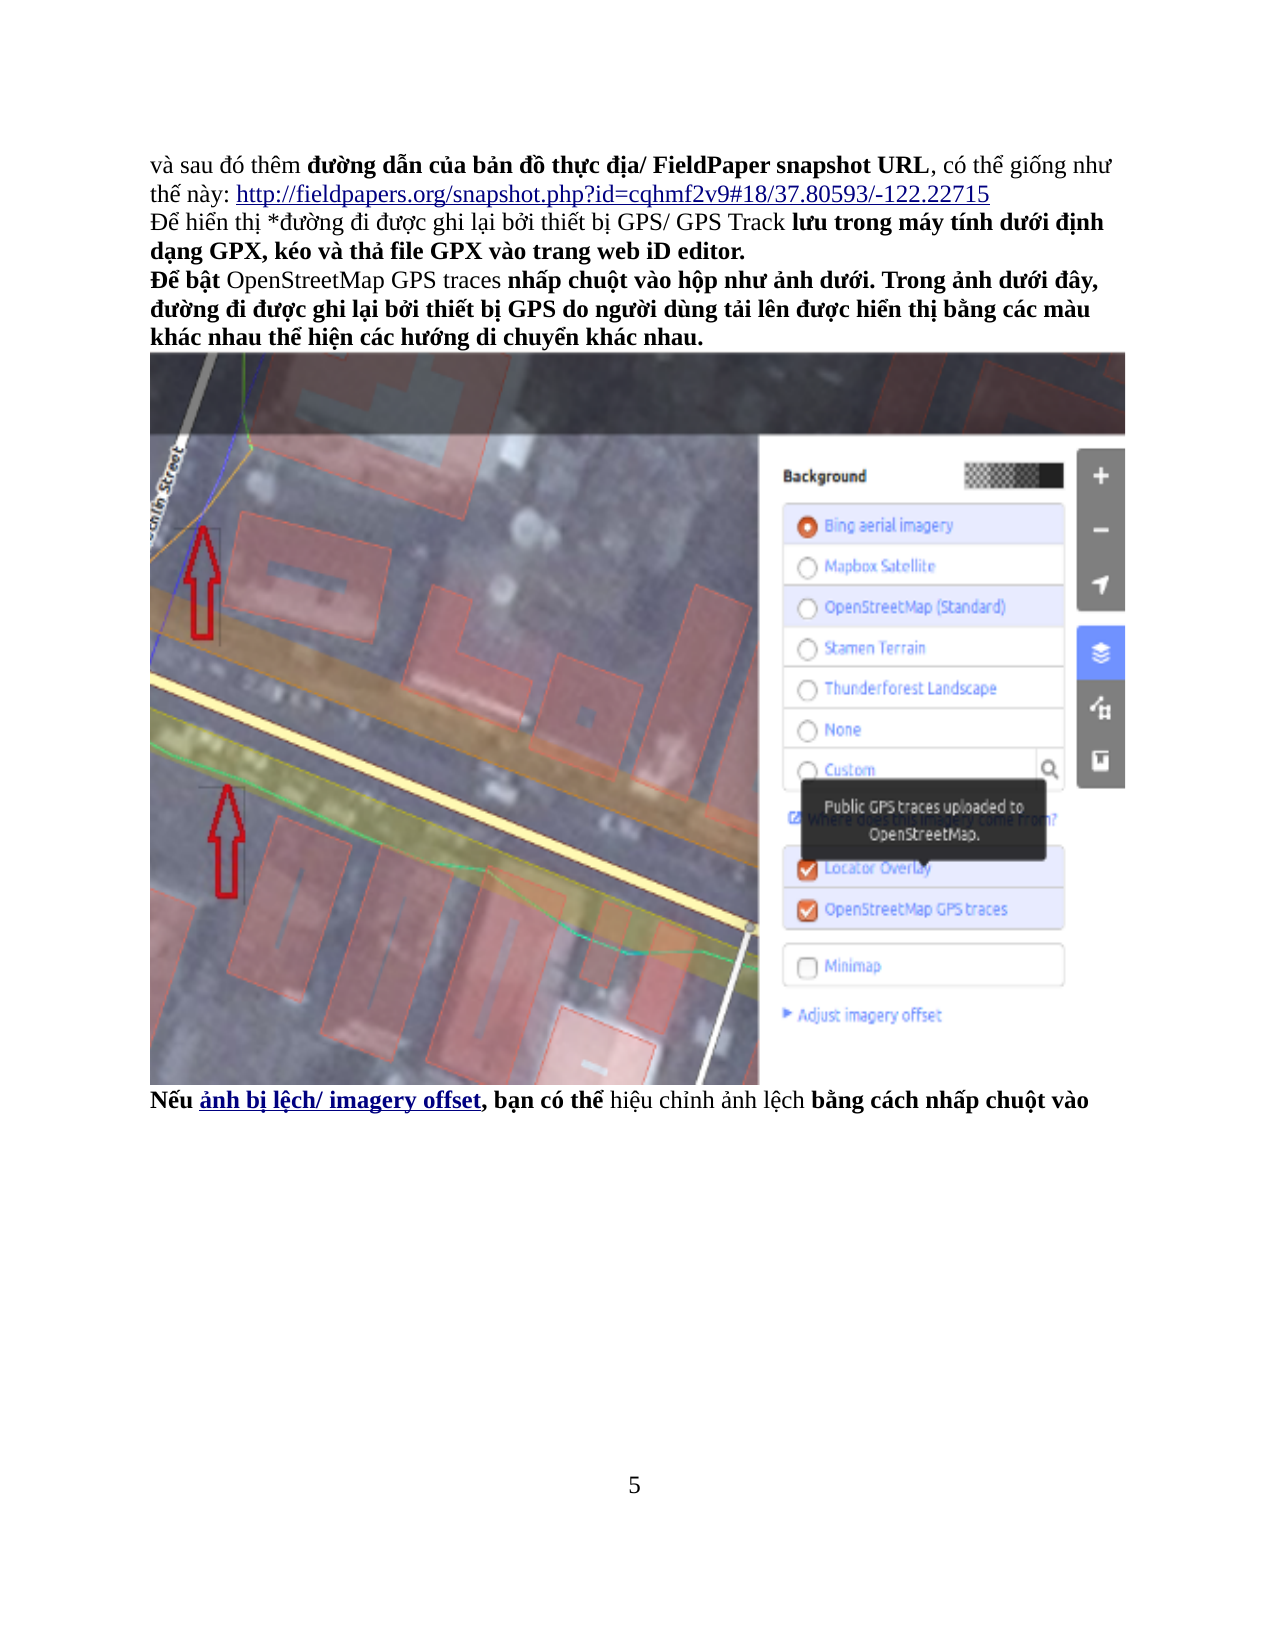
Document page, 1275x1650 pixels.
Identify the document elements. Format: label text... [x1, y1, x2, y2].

text Nếu ảnh bị lệch/ imagery offset, bạn có thể hiệu chỉnh ảnh lệch bằng cách nhấp chuột vào [150, 1085, 1125, 1113]
text và sau đó thêm đường dẫn của bản đồ thực địa/ FieldPaper snapshot URL, có thể giống như thế này: http://fieldpapers.org/snapshot.php?id=cqhmf2v9#18/37.80593/-122.22715 Để hiển thị *đường đi được ghi lại bởi thiết bị GPS/ GPS Track lưu trong máy tính dưới định dạng GPX, kéo và thả file GPX vào trang web iD editor. Để bật OpenStreetMap GPS traces nhấp chuột vào hộp như ảnh dưới. Trong ảnh dưới đây, đường đi được ghi lại bởi thiết bị GPS do người dùng tải lên được hiển thị bằng các màu khác nhau thể hiện các hướng di chuyển khác nhau. [150, 150, 1125, 351]
picture [150, 351, 1125, 1085]
